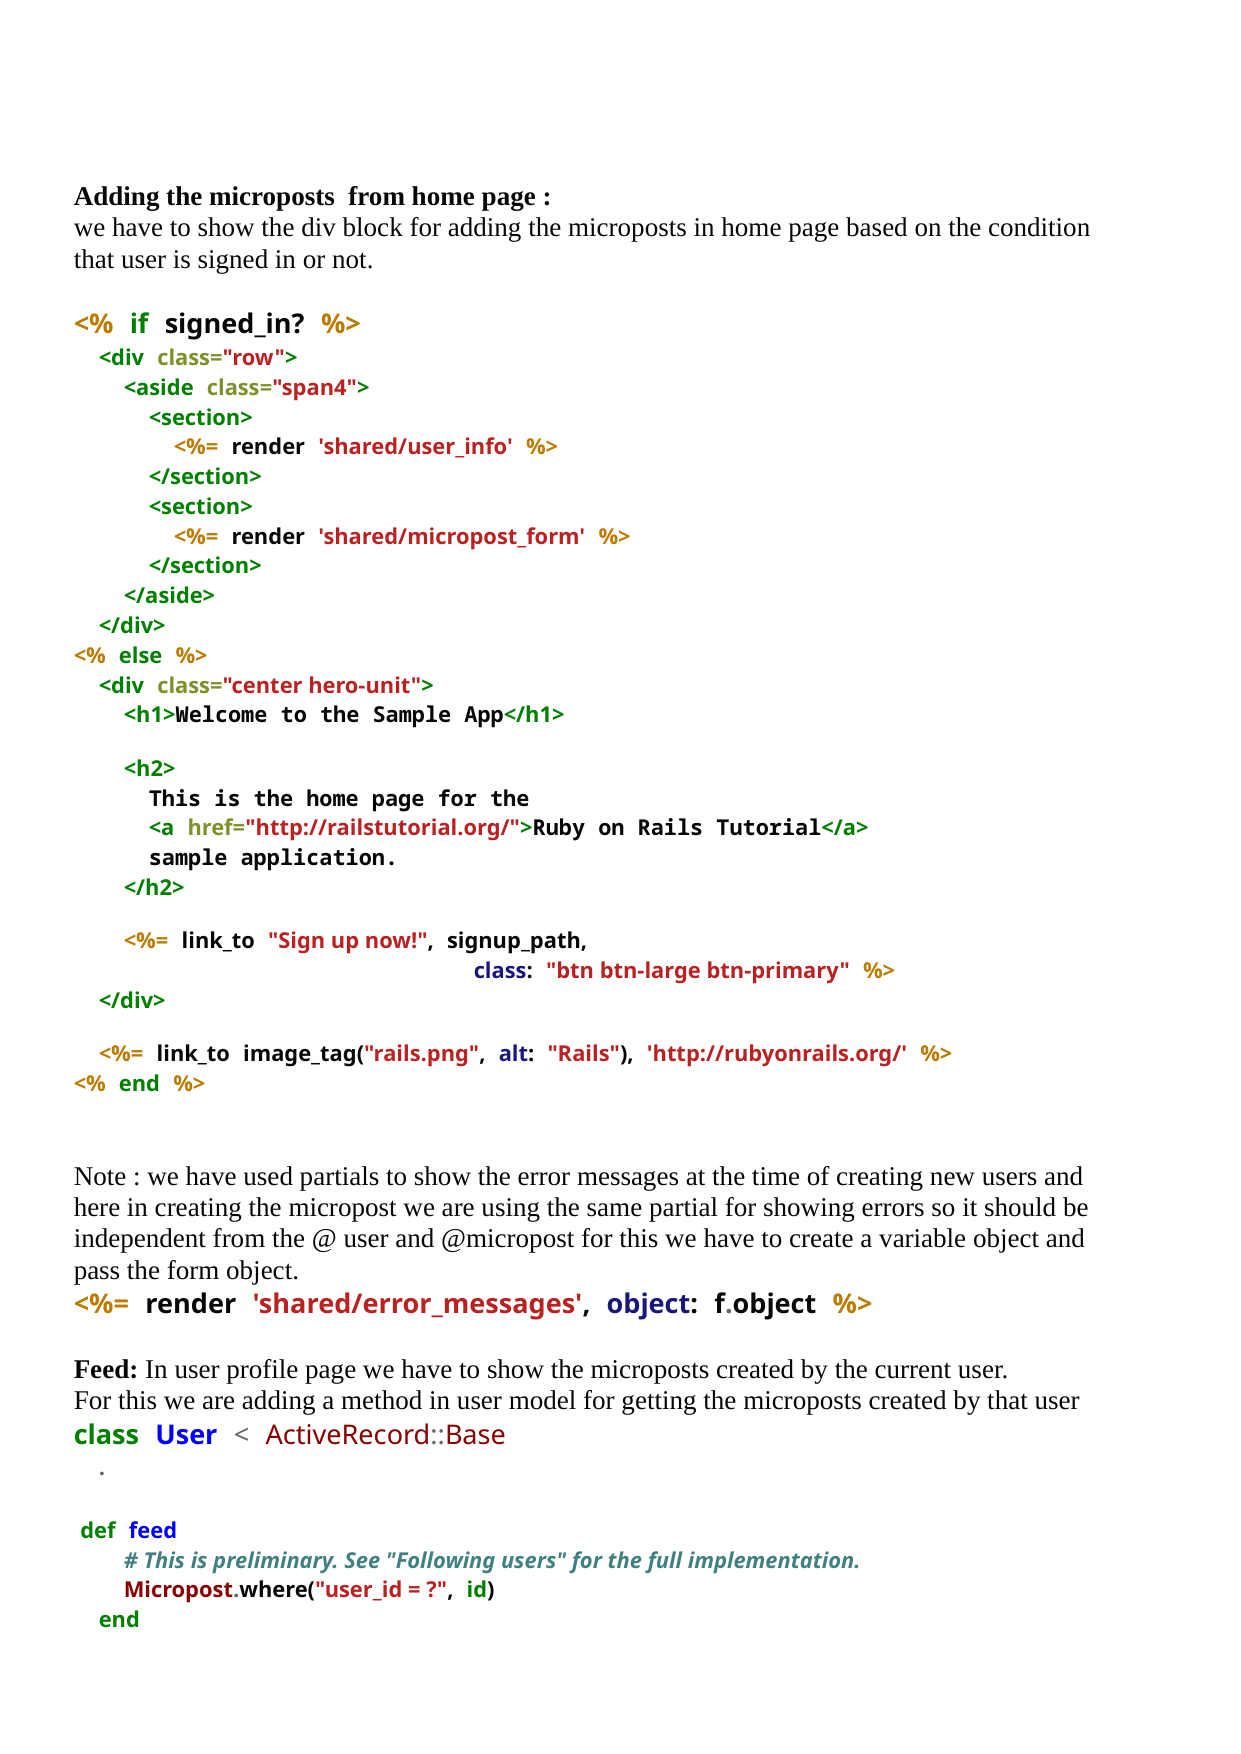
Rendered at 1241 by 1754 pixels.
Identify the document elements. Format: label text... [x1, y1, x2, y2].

text def feed [73, 1513, 1122, 1545]
text <% end %> [73, 1068, 1122, 1098]
text </h2> [73, 872, 1122, 902]
text Note : we have used partials to show the error messages at the time of creating new users and here in creating the micropost we are using the same partial for showing errors so it should be independent from the @ user and @micropost for this we have to create a variable object and pass the form object. [73, 1160, 1122, 1285]
text </section> [73, 461, 1122, 491]
text class User < ActiveRecord::Base [73, 1415, 1122, 1452]
text <%= render 'shared/user_info' %> [73, 431, 1122, 461]
text <h2> [73, 753, 1122, 783]
text we have to show the div block for adding the microposts in home page based on the condition that user is signed in or not. [73, 212, 1122, 274]
text <section> [73, 401, 1122, 431]
text <section> [73, 491, 1122, 521]
text </aside> [73, 580, 1122, 610]
text <a href="http://railstutorial.org/">Ruby on Rails Tutorial</a> [73, 812, 1122, 842]
text Adding the microposts from home page : [73, 180, 1122, 212]
text <h1>Welcome to the Sample App</h1> [73, 699, 1122, 729]
text Feed: In user profile page we have to show the microposts created by the current user. [73, 1353, 1122, 1384]
text <aside class="span4"> [73, 372, 1122, 401]
text This is the home page for the [73, 783, 1122, 812]
text <% if signed_in? %> [73, 305, 1122, 342]
text end [73, 1604, 1122, 1634]
text </div> [73, 610, 1122, 640]
text <%= link_to "Sign up now!", signup_path, [73, 925, 1122, 955]
text <% else %> [73, 640, 1122, 669]
text </div> [73, 985, 1122, 1015]
text For this we are adding a method in user model for getting the microposts created by that user [73, 1384, 1122, 1415]
text class: "btn btn-large btn-primary" %> [73, 955, 1122, 985]
text <%= link_to image_tag("rails.png", alt: "Rails"), 'http://rubyonrails.org/' %> [73, 1038, 1122, 1068]
text </section> [73, 550, 1122, 580]
text <%= render 'shared/error_messages', object: f.object %> [73, 1285, 1122, 1322]
text sample application. [73, 842, 1122, 872]
text # This is preliminary. See "Following users" for the full implementation. [73, 1545, 1122, 1574]
text Micropost.where("user_id = ?", id) [73, 1574, 1122, 1604]
text <div class="row"> [73, 342, 1122, 372]
text <%= render 'shared/micropost_form' %> [73, 521, 1122, 550]
text . [73, 1452, 1122, 1482]
text <div class="center hero-unit"> [73, 669, 1122, 699]
